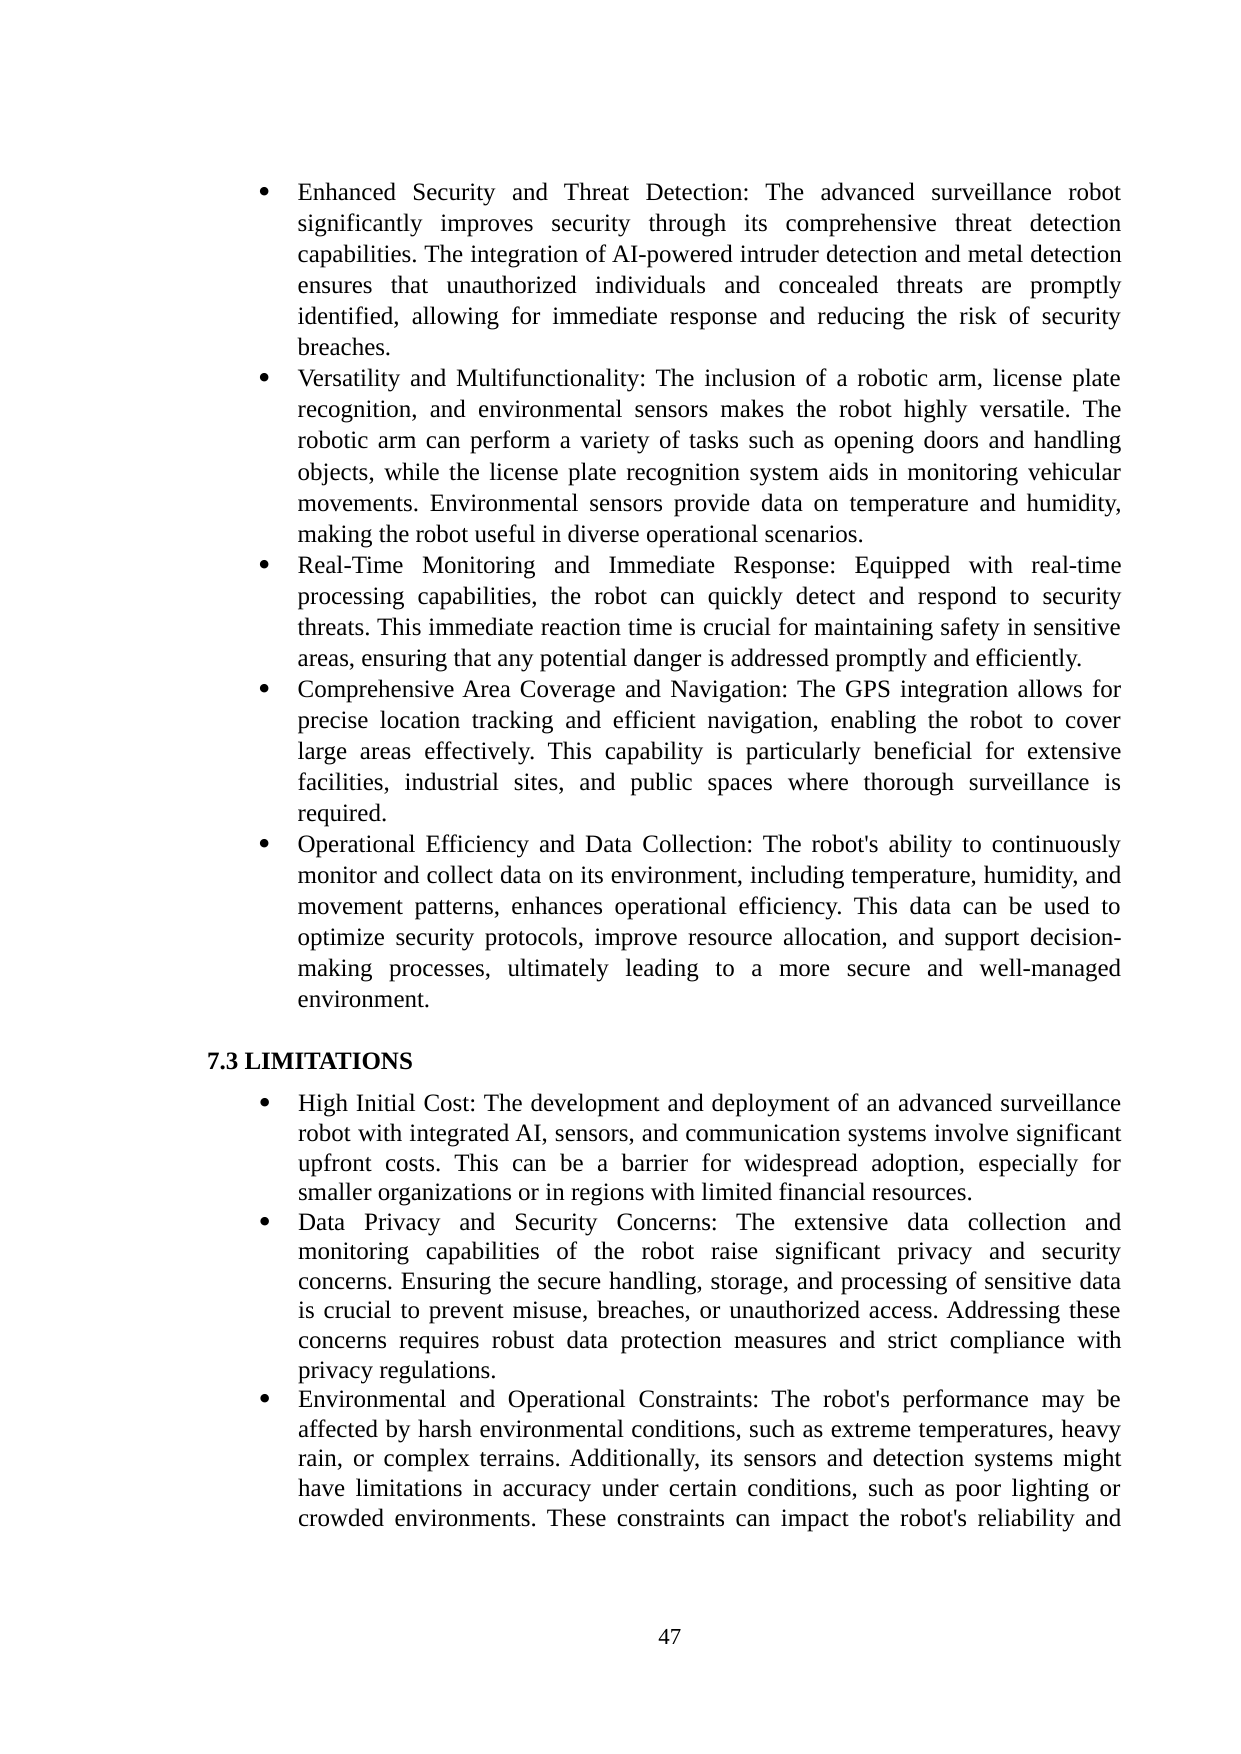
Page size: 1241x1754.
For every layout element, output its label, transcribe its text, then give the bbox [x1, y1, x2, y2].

list Comprehensive Area Coverage and Navigation: The GPS integration allows for precise location tracking and efficient navigation, enabling the robot to cover large areas effectively. This capability is particularly beneficial for extensive facilities, industrial sites, and public spaces where thorough surveillance is required. [260, 674, 1122, 827]
list Real-Time Monitoring and Immediate Response: Equipped with real-time processing capabilities, the robot can quickly detect and respond to security threats. This immediate reaction time is crucial for maintaining safety in sensitive areas, ensuring that any potential danger is addressed promptly and efficiently. [260, 550, 1122, 672]
list Operational Efficiency and Data Collection: The robot's ability to continuously monitor and collect data on its environment, including temperature, humidity, and movement patterns, enhances operational efficiency. This data can be used to optimize security protocols, improve resource allocation, and support decision-making processes, ultimately leading to a more secure and well-managed environment. [260, 829, 1122, 1013]
text 7.3 LIMITATIONS [207, 1046, 1115, 1075]
list Enhanced Security and Threat Detection: The advanced surveillance robot significantly improves security through its comprehensive threat detection capabilities. The integration of AI-powered intruder detection and metal detection ensures that unauthorized individuals and concealed threats are promptly identified, allowing for immediate response and reducing the risk of security breaches. [260, 177, 1122, 361]
list High Initial Cost: The development and deployment of an advanced surveillance robot with integrated AI, sensors, and communication systems involve significant upfront costs. This can be a barrier for widespread adoption, especially for smaller organizations or in regions with limited financial resources. [260, 1088, 1122, 1206]
list Environmental and Operational Constraints: The robot's performance may be affected by harsh environmental conditions, such as extreme temperatures, heavy rain, or complex terrains. Additionally, its sensors and detection systems might have limitations in accuracy under certain conditions, such as poor lighting or crowded environments. These constraints can impact the robot's reliability and [260, 1384, 1122, 1531]
list Versatility and Multifunctionality: The inclusion of a robotic arm, license plate recognition, and environmental sensors makes the robot highly versatile. The robotic arm can perform a variety of tasks such as opening doors and handling objects, while the license plate recognition system aids in monitoring vehicular movements. Environmental sensors provide data on temperature and humidity, making the robot useful in diverse operational scenarios. [260, 363, 1122, 547]
list Data Privacy and Security Concerns: The extensive data collection and monitoring capabilities of the robot raise significant privacy and security concerns. Ensuring the secure handling, storage, and processing of sensitive data is crucial to prevent misuse, breaches, or unauthorized access. Addressing these concerns requires robust data protection measures and strict compliance with privacy regulations. [260, 1207, 1122, 1383]
